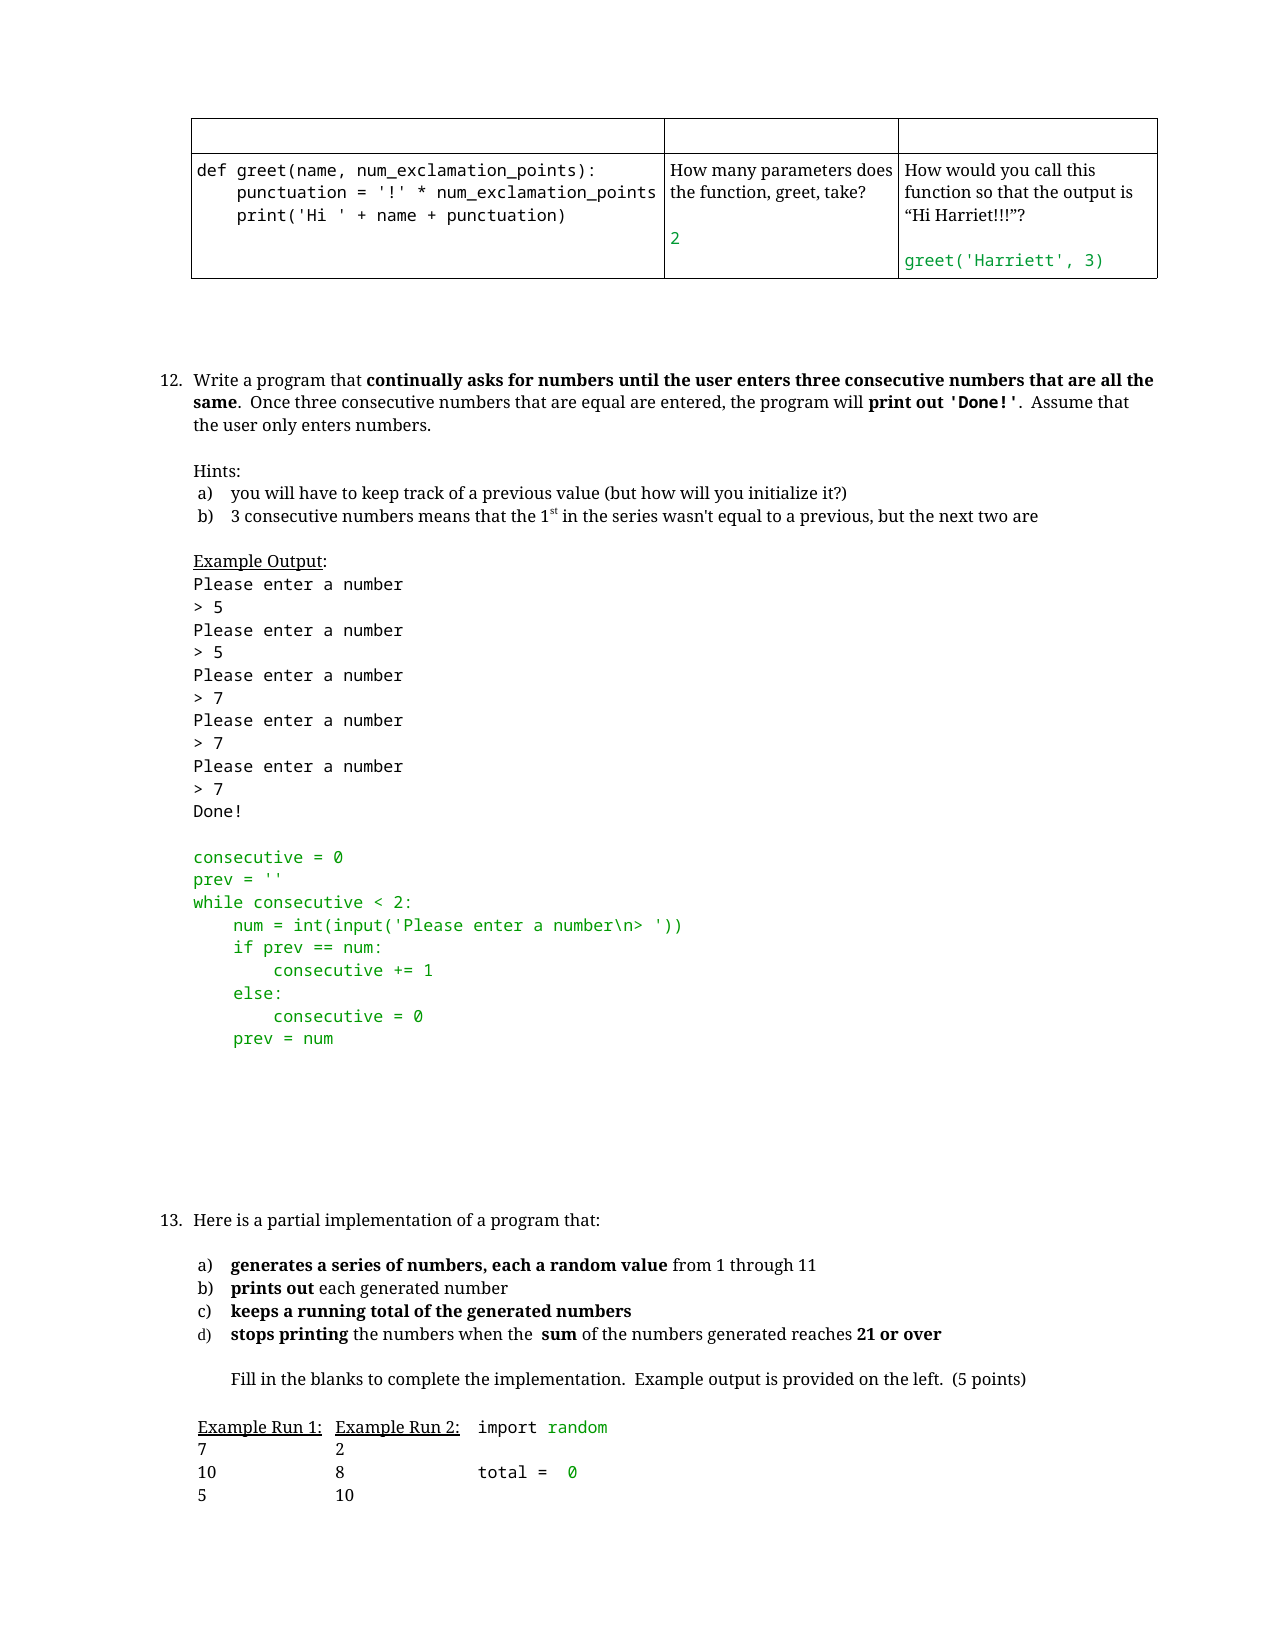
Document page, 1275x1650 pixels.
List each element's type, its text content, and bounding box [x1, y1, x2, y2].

list > 7 Done! consecutive = 0 [156, 777, 1157, 868]
list generates a series of numbers, each a random value from 1 through 11 [193, 1254, 1157, 1277]
table_cell How many parameters does the function, greet, take? 2 [665, 154, 898, 277]
table_cell [192, 119, 664, 152]
table_cell [665, 119, 898, 152]
list Write a program that continually asks for numbers until the user enters three consecutive numbers that are all the same. Once three consecutive numbers that are equal are entered, the program will print out 'Done!'. Assume that the user only enters numbers. Hints: [156, 368, 1157, 482]
table_header Example Run 2: 2 8 10 [330, 1410, 471, 1532]
table_cell How would you call this function so that the output is “Hi Harriet!!!”? greet('Harriett', 3) [899, 154, 1157, 277]
table_header Example Run 1: 7 10 5 [192, 1410, 329, 1532]
list Please enter a number [156, 664, 1157, 686]
list prev = '' [156, 868, 1157, 891]
list consecutive += 1 [156, 959, 1157, 982]
list > 5 [156, 596, 1157, 618]
table_cell [899, 119, 1157, 152]
list while consecutive < 2: [156, 891, 1157, 913]
table_cell def greet(name, num_exclamation_points): punctuation = '!' * num_exclamation_points print('Hi ' + name + punctuation) [192, 154, 664, 277]
list num = int(input('Please enter a number\n> ')) [156, 913, 1157, 936]
list stops printing the numbers when the sum of the numbers generated reaches 21 or over Fill in the blanks to complete the implementation. Example output is provided on the left. (5 points) [193, 1322, 1157, 1409]
list prints out each generated number [193, 1277, 1157, 1299]
list > 7 [156, 732, 1157, 754]
list Please enter a number > 5 [156, 618, 1157, 664]
list you will have to keep track of a previous value (but how will you initialize it?) [193, 482, 1157, 505]
list Please enter a number [156, 709, 1157, 732]
table_header import random total = 0 [471, 1410, 1158, 1532]
list if prev == num: [156, 936, 1157, 959]
list keeps a running total of the generated numbers [193, 1299, 1157, 1322]
list 3 consecutive numbers means that the 1st in the series wasn't equal to a previous, but the next two are [193, 505, 1157, 527]
list consecutive = 0 [156, 1004, 1157, 1027]
list prev = num [156, 1027, 1157, 1209]
list Please enter a number [156, 754, 1157, 777]
list Here is a partial implementation of a program that: [156, 1209, 1157, 1254]
list > 7 [156, 686, 1157, 709]
list Example Output: Please enter a number [156, 527, 1157, 596]
list else: [156, 982, 1157, 1004]
